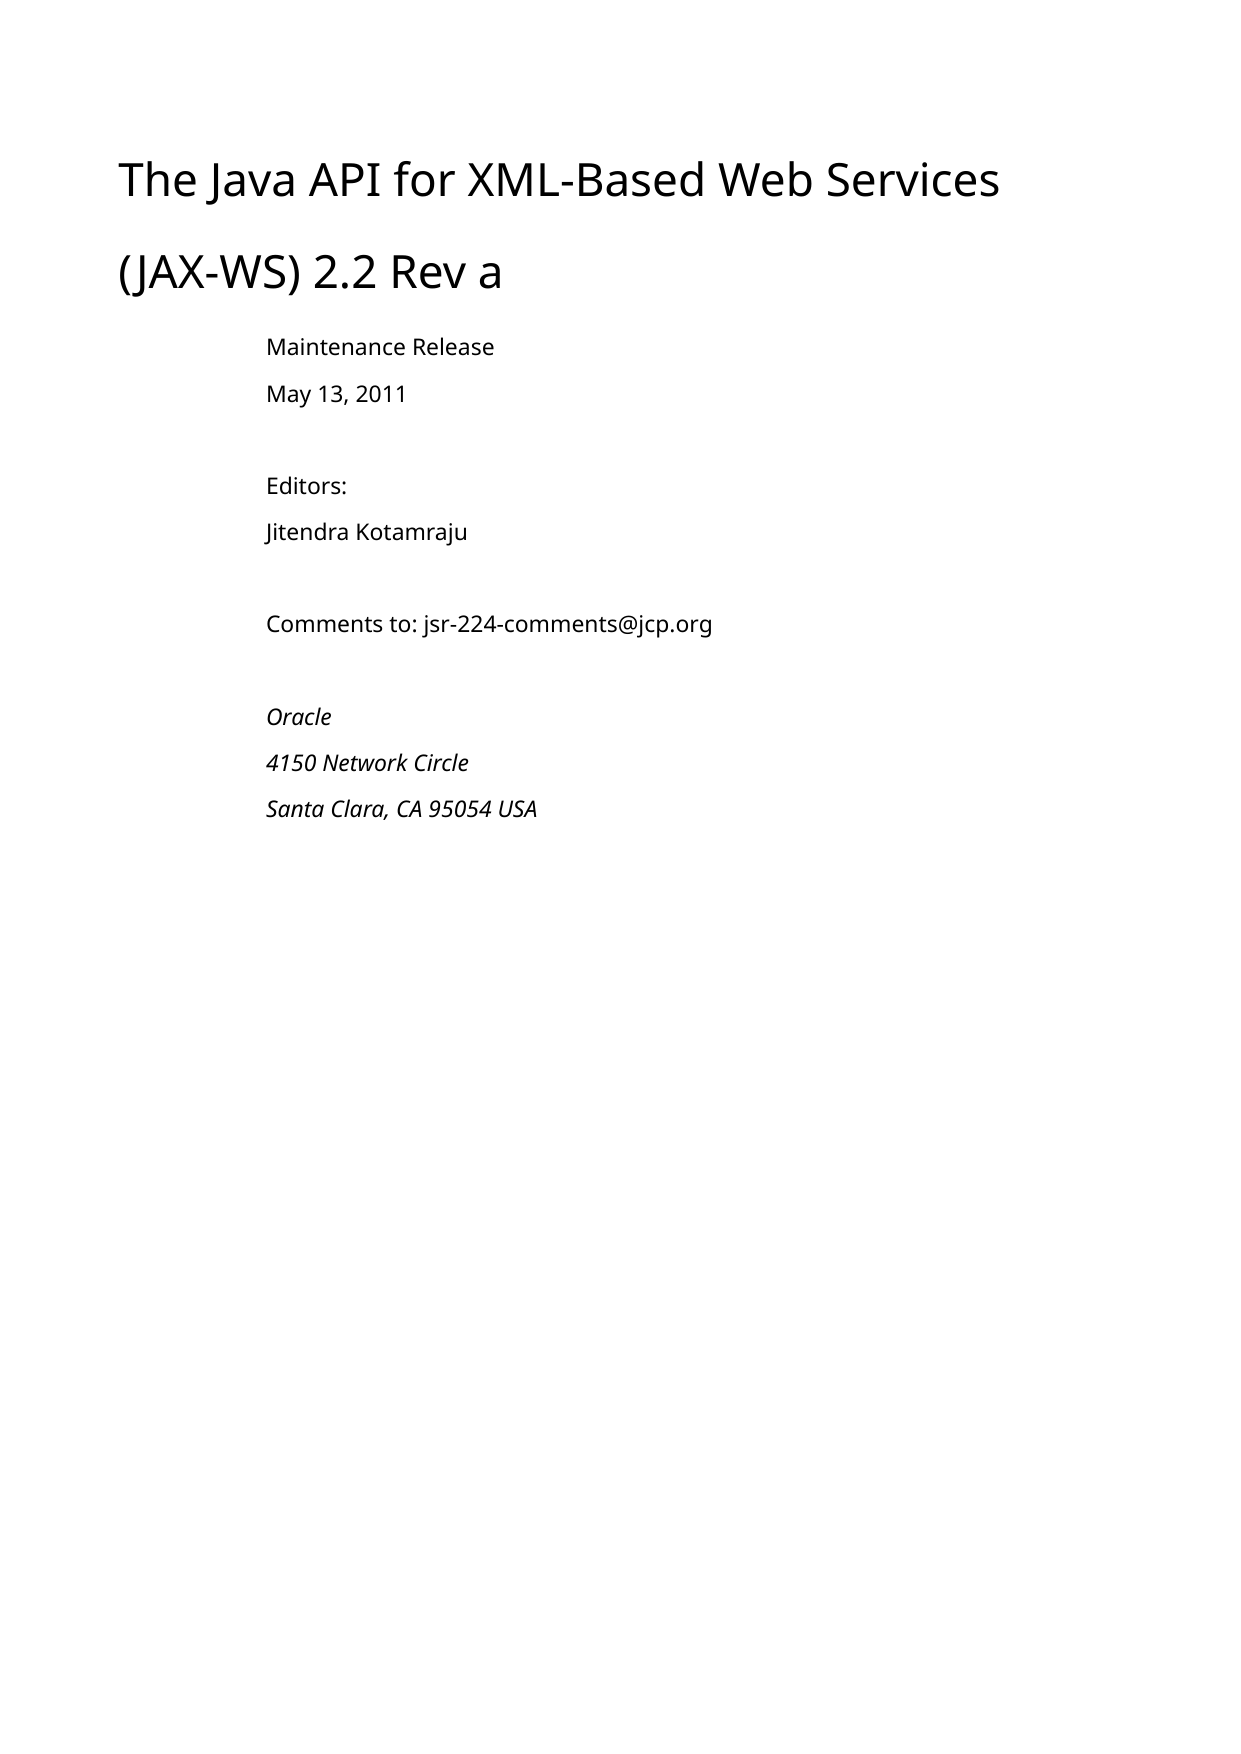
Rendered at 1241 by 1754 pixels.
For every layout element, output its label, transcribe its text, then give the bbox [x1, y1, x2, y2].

text Comments to: jsr-224-comments@jcp.org [266, 608, 1063, 639]
text Jitendra Kotamraju [266, 516, 1063, 547]
text Santa Clara, CA 95054 USA [266, 793, 1063, 824]
text May 13, 2011 [266, 377, 1063, 409]
text Maintenance Release [266, 331, 1063, 363]
text Editors: [266, 470, 1063, 501]
title (JAX-WS) 2.2 Rev a [118, 239, 1122, 302]
title The Java API for XML-Based Web Services [118, 148, 1122, 210]
text Oracle [266, 701, 1063, 732]
text 4150 Network Circle [266, 747, 1063, 778]
